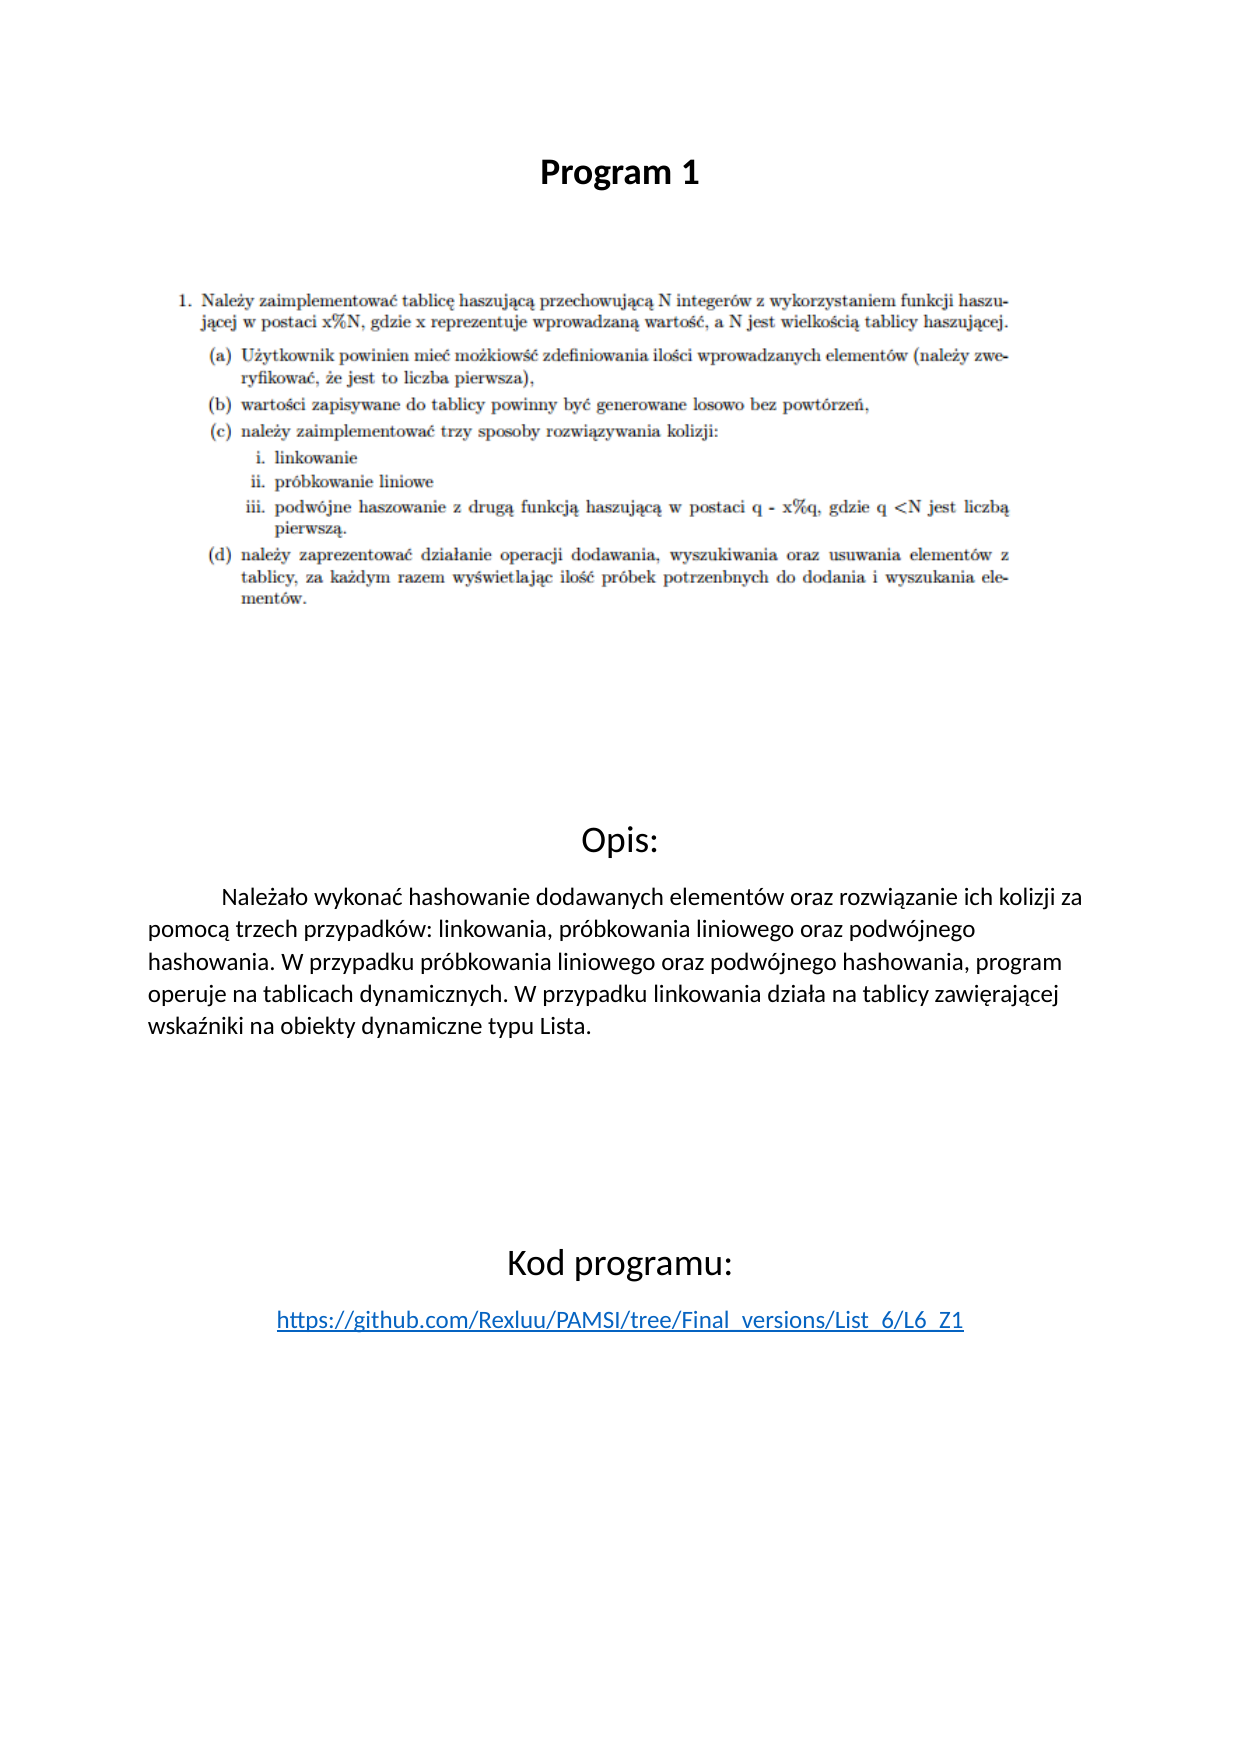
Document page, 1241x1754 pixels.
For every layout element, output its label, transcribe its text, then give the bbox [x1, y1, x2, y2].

text Kod programu: [148, 1239, 1093, 1284]
picture [147, 278, 1093, 618]
text Opis: [148, 816, 1093, 862]
text Należało wykonać hashowanie dodawanych elementów oraz rozwiązanie ich kolizji za pomocą trzech przypadków: linkowania, próbkowania liniowego oraz podwójnego hashowania. W przypadku próbkowania liniowego oraz podwójnego hashowania, program operuje na tablicach dynamicznych. W przypadku linkowania działa na tablicy zawięrającej wskaźniki na obiekty dynamiczne typu Lista. [148, 881, 1093, 1041]
text Program 1 [148, 148, 1093, 193]
text https://github.com/Rexluu/PAMSI/tree/Final_versions/List_6/L6_Z1 [148, 1304, 1093, 1334]
